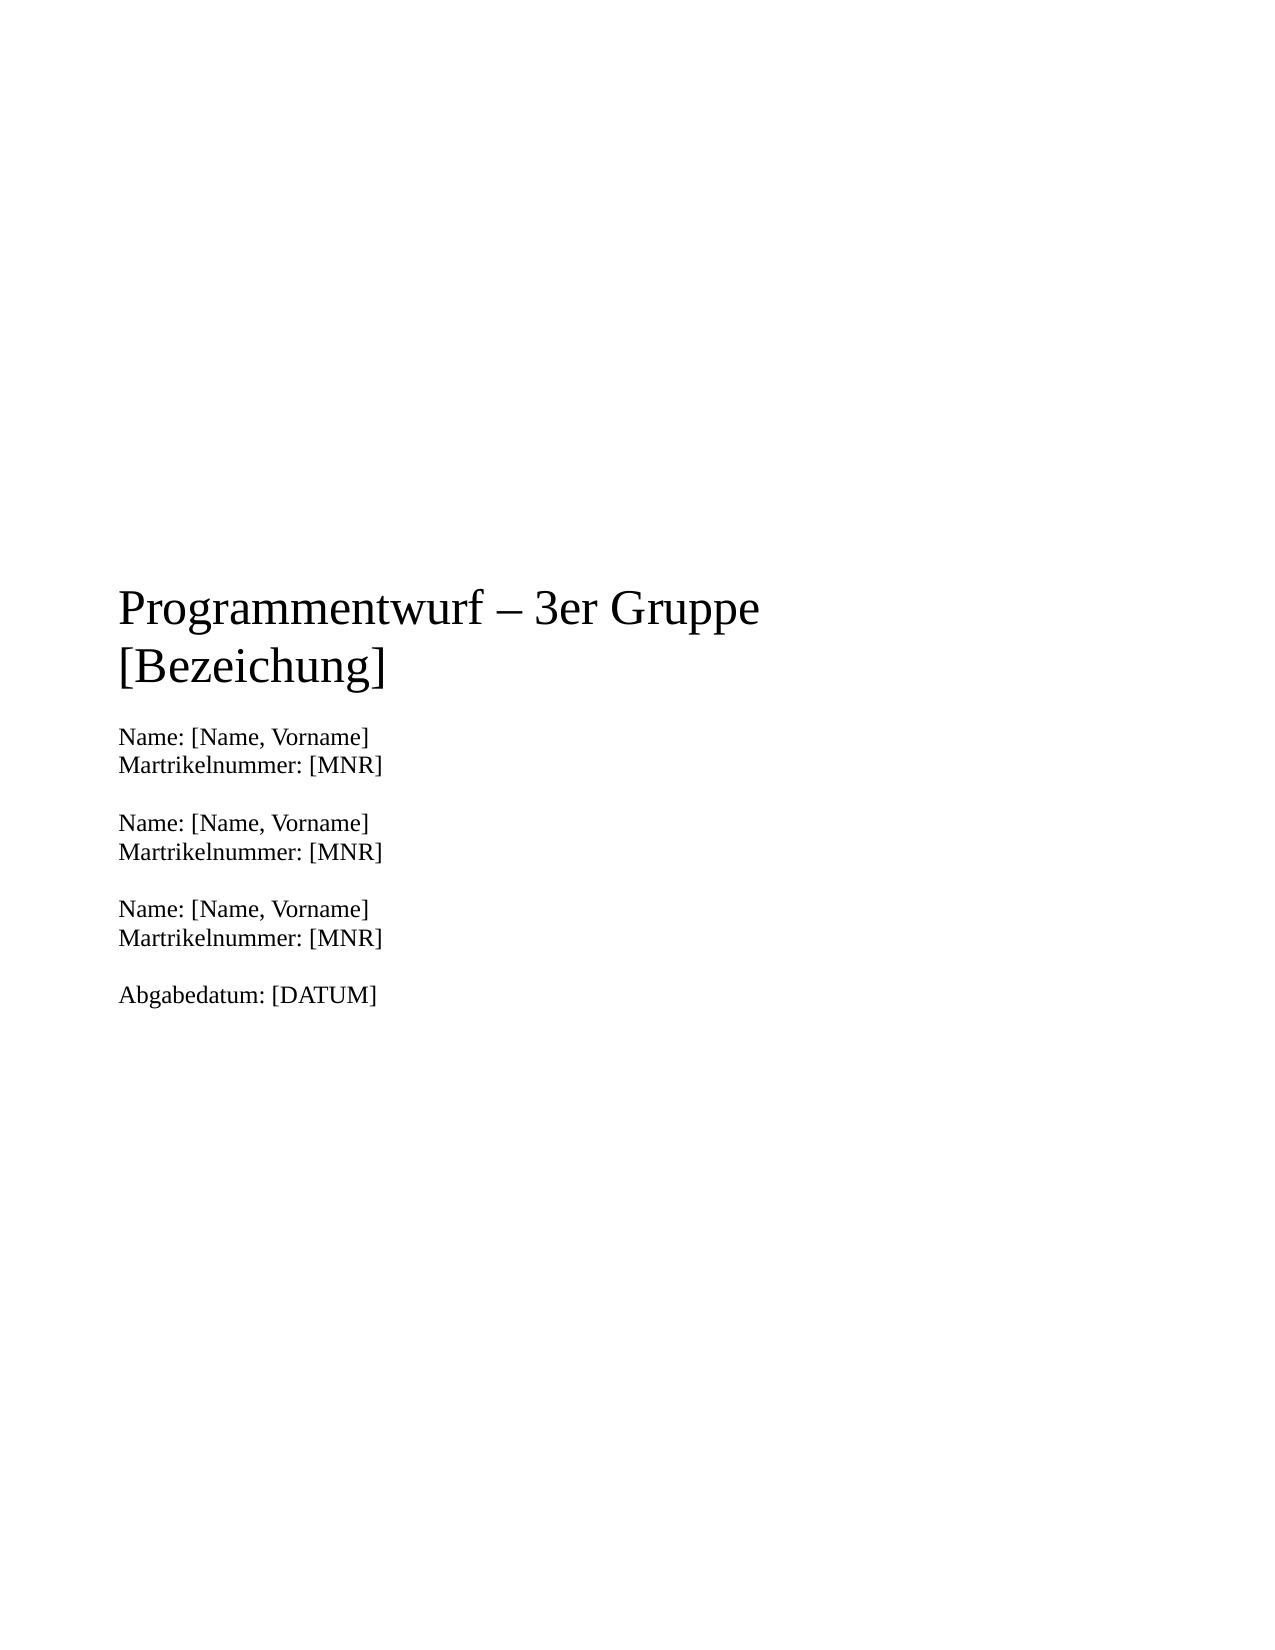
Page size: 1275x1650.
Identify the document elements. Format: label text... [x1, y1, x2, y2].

text Name: [Name, Vorname] Martrikelnummer: [MNR] [118, 722, 1157, 779]
text [Bezeichung] [118, 636, 1157, 693]
text Name: [Name, Vorname] Martrikelnummer: [MNR] [118, 894, 1157, 952]
text Abgabedatum: [DATUM] [118, 981, 1157, 1009]
text Programmentwurf – 3er Gruppe [118, 578, 1157, 636]
text Name: [Name, Vorname] Martrikelnummer: [MNR] [118, 808, 1157, 866]
